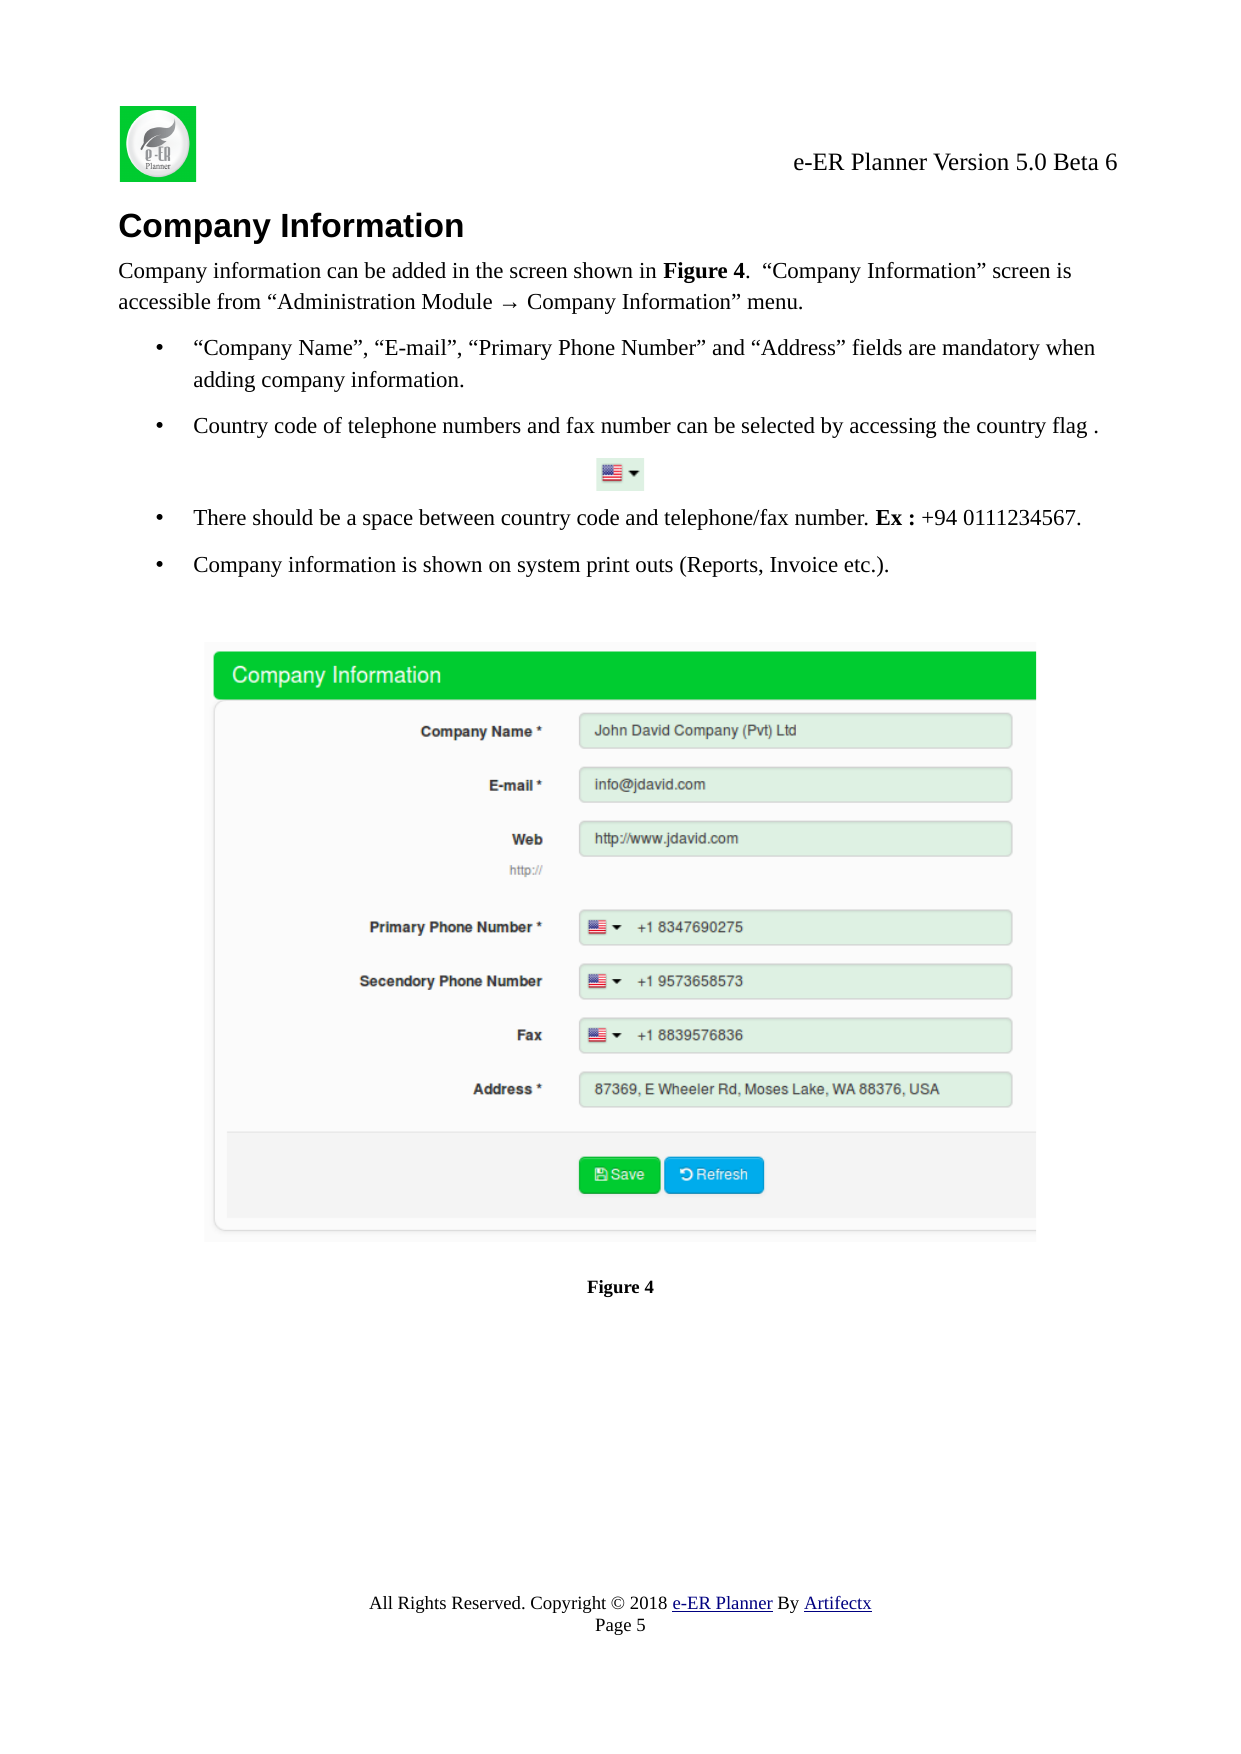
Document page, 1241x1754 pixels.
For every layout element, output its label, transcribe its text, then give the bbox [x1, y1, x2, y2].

text Figure 4 [118, 1276, 1122, 1297]
list “Company Name”, “E-mail”, “Primary Phone Number” and “Address” fields are mandatory when adding company information. [156, 334, 1122, 392]
list There should be a space between country code and telephone/fax number. Ex : +94 0111234567. [156, 504, 1122, 531]
text Company information can be added in the screen shown in Figure 4. “Company Information” screen is accessible from “Administration Module → Company Information” menu. [118, 257, 1122, 315]
picture [204, 642, 1037, 1242]
list Country code of telephone numbers and fax number can be selected by accessing the country flag . [156, 412, 1122, 438]
subtitle Company Information [118, 206, 1122, 244]
picture [119, 106, 197, 182]
picture [596, 458, 645, 491]
list Company information is shown on system print outs (Reports, Invoice etc.). [156, 551, 1122, 577]
